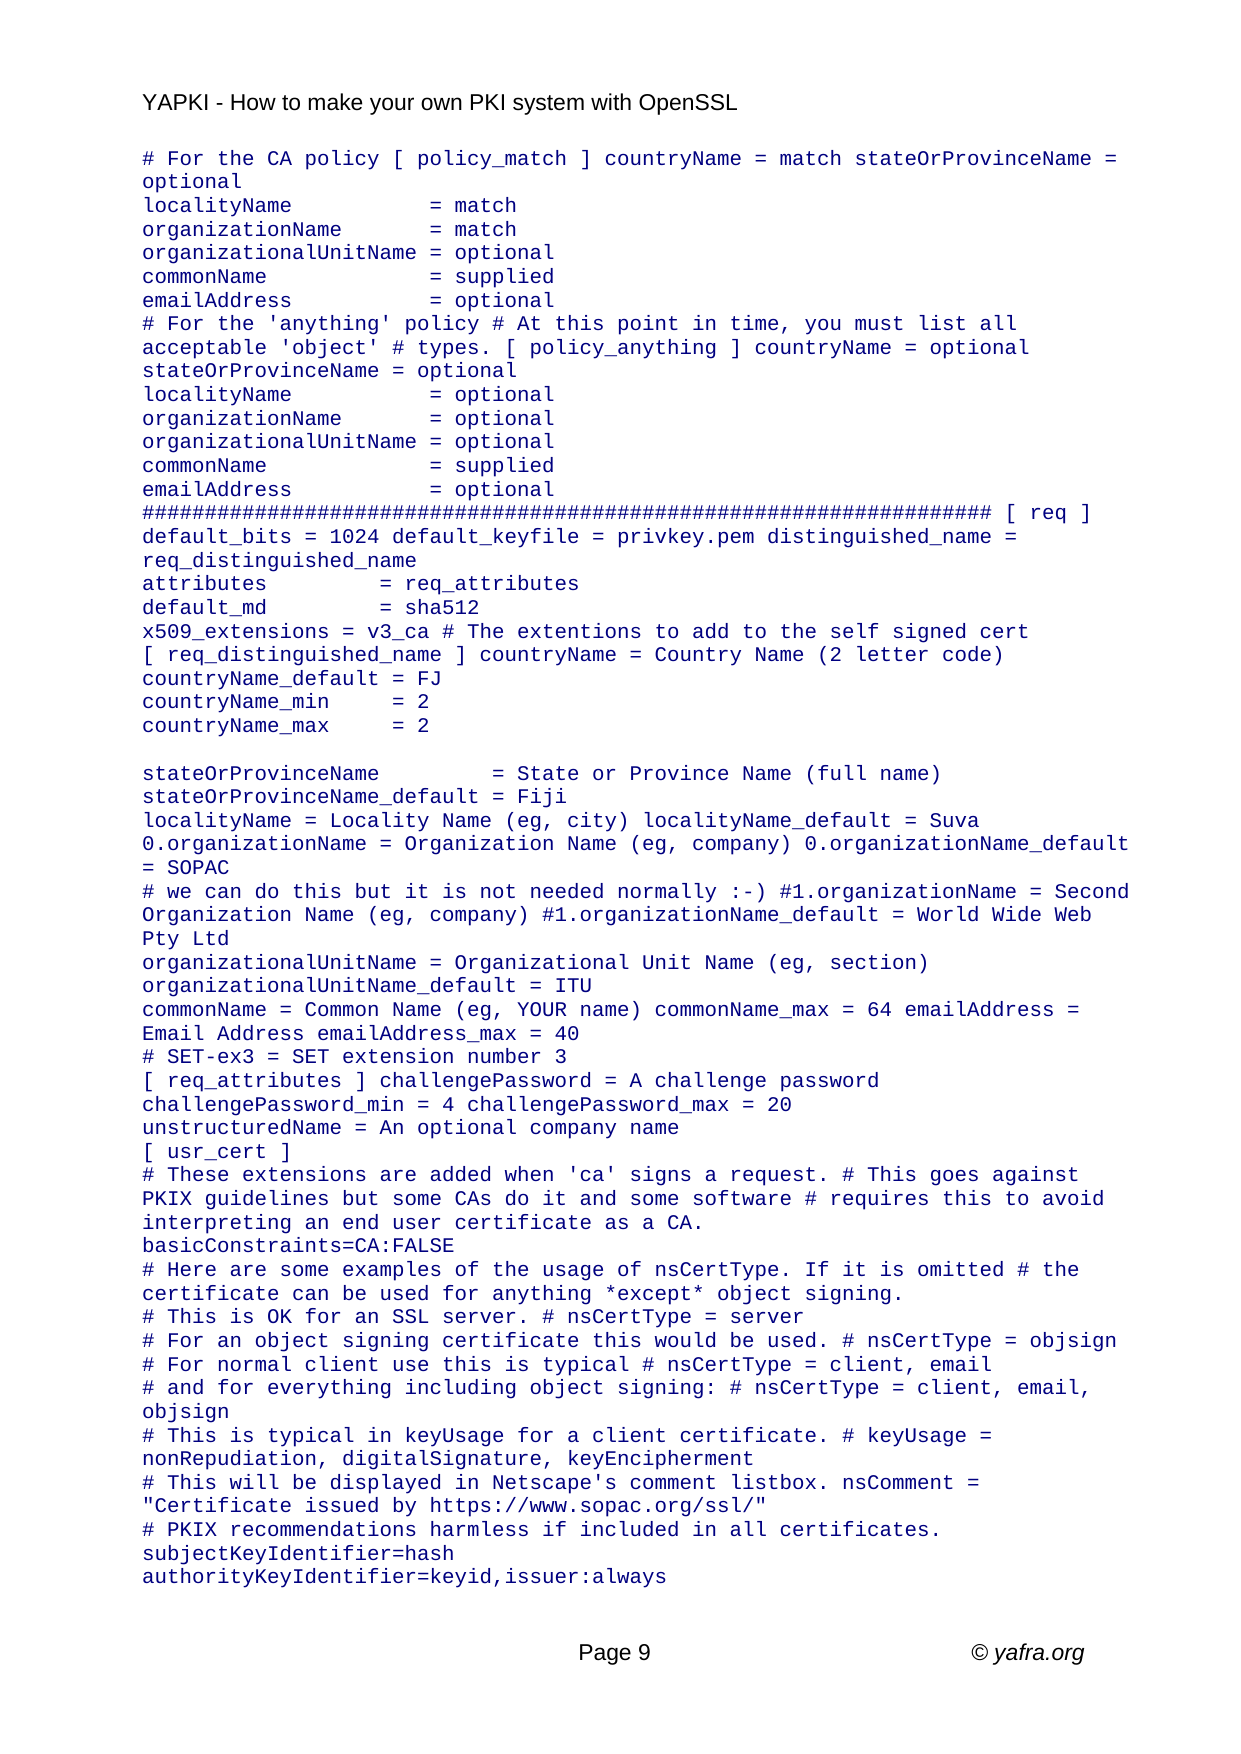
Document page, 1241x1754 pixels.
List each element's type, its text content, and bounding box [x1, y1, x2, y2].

text organizationName = optional [142, 408, 1134, 431]
text # For an object signing certificate this would be used. # nsCertType = objsign [142, 1330, 1134, 1354]
text # PKIX recommendations harmless if included in all certificates. subjectKeyIdentifier=hash [142, 1519, 1134, 1566]
text # This is typical in keyUsage for a client certificate. # keyUsage = nonRepudiation, digitalSignature, keyEncipherment [142, 1424, 1134, 1472]
text organizationalUnitName = optional [142, 242, 1134, 266]
text # and for everything including object signing: # nsCertType = client, email, objsign [142, 1377, 1134, 1424]
text #################################################################### [ req ] default_bits = 1024 default_keyfile = privkey.pem distinguished_name = req_distinguished_name [142, 502, 1134, 573]
text countryName_min = 2 [142, 692, 1134, 715]
text [ req_distinguished_name ] countryName = Country Name (2 letter code) countryName_default = FJ [142, 644, 1134, 692]
text organizationName = match [142, 219, 1134, 242]
text 0.organizationName = Organization Name (eg, company) 0.organizationName_default = SOPAC [142, 833, 1134, 881]
text # This will be displayed in Netscape's comment listbox. nsComment = "Certificate issued by https://www.sopac.org/ssl/" [142, 1472, 1134, 1519]
text # These extensions are added when 'ca' signs a request. # This goes against PKIX guidelines but some CAs do it and some software # requires this to avoid interpreting an end user certificate as a CA. [142, 1164, 1134, 1235]
text default_md = sha512 [142, 597, 1134, 621]
text # This is OK for an SSL server. # nsCertType = server [142, 1306, 1134, 1330]
text commonName = supplied [142, 266, 1134, 289]
text emailAddress = optional [142, 289, 1134, 313]
text # we can do this but it is not needed normally :-) #1.organizationName = Second Organization Name (eg, company) #1.organizationName_default = World Wide Web Pty Ltd [142, 881, 1134, 952]
text # For normal client use this is typical # nsCertType = client, email [142, 1354, 1134, 1377]
text localityName = Locality Name (eg, city) localityName_default = Suva [142, 810, 1134, 833]
text emailAddress = optional [142, 479, 1134, 502]
text # Here are some examples of the usage of nsCertType. If it is omitted # the certificate can be used for anything *except* object signing. [142, 1259, 1134, 1306]
text x509_extensions = v3_ca # The extentions to add to the self signed cert [142, 621, 1134, 644]
text [ usr_cert ] [142, 1141, 1134, 1164]
text attributes = req_attributes [142, 573, 1134, 597]
text commonName = supplied [142, 455, 1134, 479]
text organizationalUnitName = optional [142, 431, 1134, 455]
text organizationalUnitName = Organizational Unit Name (eg, section) organizationalUnitName_default = ITU [142, 952, 1134, 999]
text [ req_attributes ] challengePassword = A challenge password challengePassword_min = 4 challengePassword_max = 20 [142, 1070, 1134, 1117]
text stateOrProvinceName_default = Fiji [142, 786, 1134, 810]
text stateOrProvinceName = State or Province Name (full name) [142, 762, 1134, 786]
text localityName = match [142, 195, 1134, 219]
text unstructuredName = An optional company name [142, 1117, 1134, 1141]
text localityName = optional [142, 384, 1134, 408]
text commonName = Common Name (eg, YOUR name) commonName_max = 64 emailAddress = Email Address emailAddress_max = 40 [142, 999, 1134, 1046]
text authorityKeyIdentifier=keyid,issuer:always [142, 1566, 1134, 1590]
text # For the CA policy [ policy_match ] countryName = match stateOrProvinceName = optional [142, 148, 1134, 195]
text # For the 'anything' policy # At this point in time, you must list all acceptable 'object' # types. [ policy_anything ] countryName = optional stateOrProvinceName = optional [142, 313, 1134, 384]
text countryName_max = 2 [142, 715, 1134, 739]
text basicConstraints=CA:FALSE [142, 1235, 1134, 1259]
text # SET-ex3 = SET extension number 3 [142, 1046, 1134, 1070]
